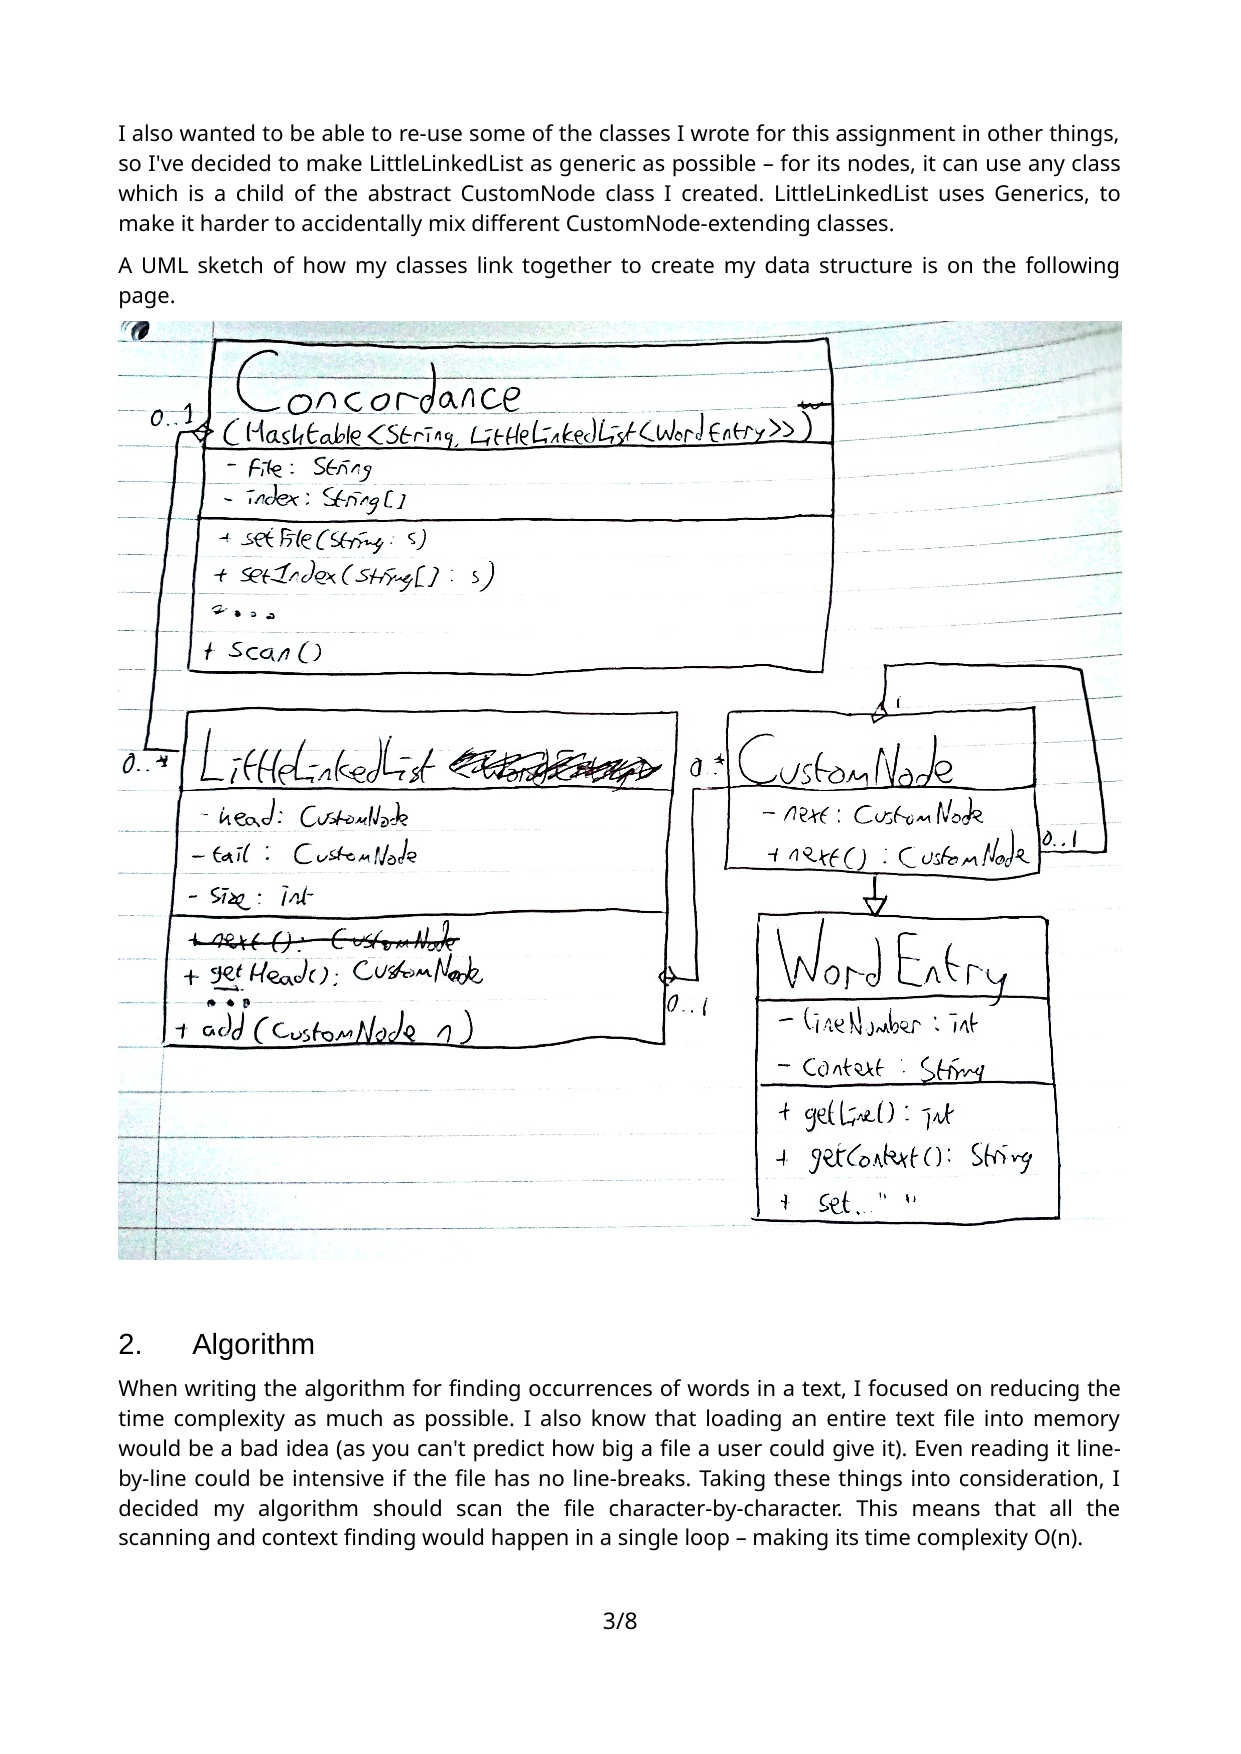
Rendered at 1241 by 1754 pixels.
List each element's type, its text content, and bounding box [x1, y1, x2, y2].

text When writing the algorithm for finding occurrences of words in a text, I focused on reducing the time complexity as much as possible. I also know that loading an entire text file into memory would be a bad idea (as you can't predict how big a file a user could give it). Even reading it line-by-line could be intensive if the file has no line-breaks. Taking these things into consideration, I decided my algorithm should scan the file character-by-character. This means that all the scanning and context finding would happen in a single loop – making its time complexity O(n). [118, 1373, 1122, 1552]
subtitle 2. Algorithm [118, 1327, 1122, 1361]
text A UML sketch of how my classes link together to create my data structure is on the following page. [118, 250, 1122, 309]
text I also wanted to be able to re-use some of the classes I wrote for this assignment in other things, so I've decided to make LittleLinkedList as generic as possible – for its nodes, it can use any class which is a child of the abstract CustomNode class I created. LittleLinkedList uses Generics, to make it harder to accidentally mix different CustomNode-extending classes. [118, 118, 1122, 237]
picture [118, 321, 1123, 1260]
